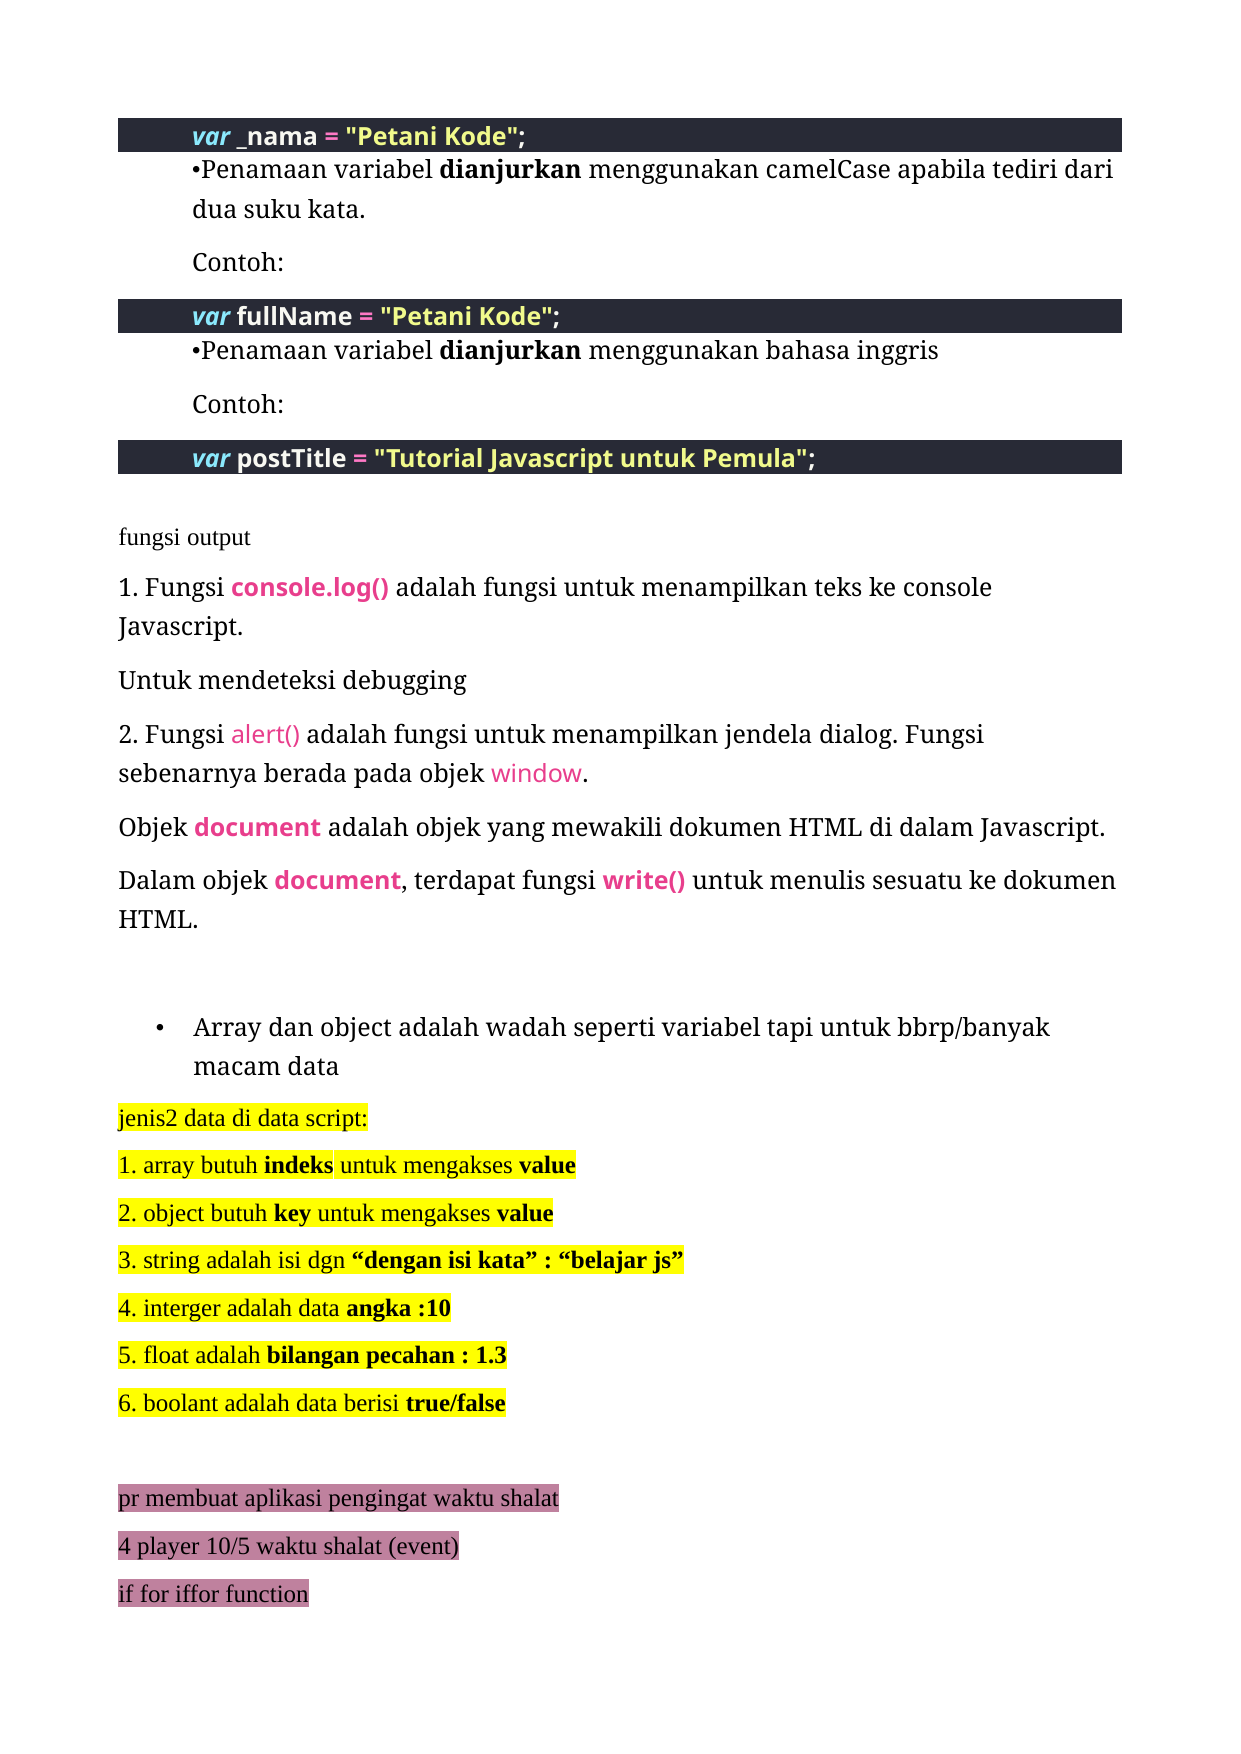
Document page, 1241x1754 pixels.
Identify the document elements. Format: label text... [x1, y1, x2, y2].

text fungsi output [118, 522, 1122, 551]
list Penamaan variabel dianjurkan menggunakan camelCase apabila tediri dari dua suku kata. [118, 152, 1122, 225]
list var postTitle = "Tutorial Javascript untuk Pemula"; [118, 440, 1122, 474]
text Untuk mendeteksi debugging [118, 663, 1122, 697]
text 5. float adalah bilangan pecahan : 1.3 [118, 1341, 1122, 1369]
text 2. object butuh key untuk mengakses value [118, 1198, 1122, 1227]
list var fullName = "Petani Kode"; [118, 299, 1122, 333]
text Dalam objek document, terdapat fungsi write() untuk menulis sesuatu ke dokumen HTML. [118, 863, 1122, 936]
list Penamaan variabel dianjurkan menggunakan bahasa inggris [118, 333, 1122, 367]
text 6. boolant adalah data berisi true/false [118, 1388, 1122, 1417]
text if for iffor function [118, 1579, 1122, 1607]
list Array dan object adalah wadah seperti variabel tapi untuk bbrp/banyak macam data [156, 1010, 1122, 1083]
list Contoh: [118, 387, 1122, 421]
text 1. Fungsi console.log() adalah fungsi untuk menampilkan teks ke console Javascript. [118, 570, 1122, 643]
text 2. Fungsi alert() adalah fungsi untuk menampilkan jendela dialog. Fungsi sebenarnya berada pada objek window. [118, 716, 1122, 789]
list var _nama = "Petani Kode"; [118, 118, 1122, 152]
text jenis2 data di data script: [118, 1103, 1122, 1131]
text pr membuat aplikasi pengingat waktu shalat [118, 1483, 1122, 1512]
text 3. string adalah isi dgn “dengan isi kata” : “belajar js” [118, 1245, 1122, 1274]
text 1. array butuh indeks untuk mengakses value [118, 1150, 1122, 1179]
text 4. interger adalah data angka :10 [118, 1293, 1122, 1322]
list Contoh: [118, 245, 1122, 279]
text Objek document adalah objek yang mewakili dokumen HTML di dalam Javascript. [118, 809, 1122, 843]
text 4 player 10/5 waktu shalat (event) [118, 1531, 1122, 1560]
